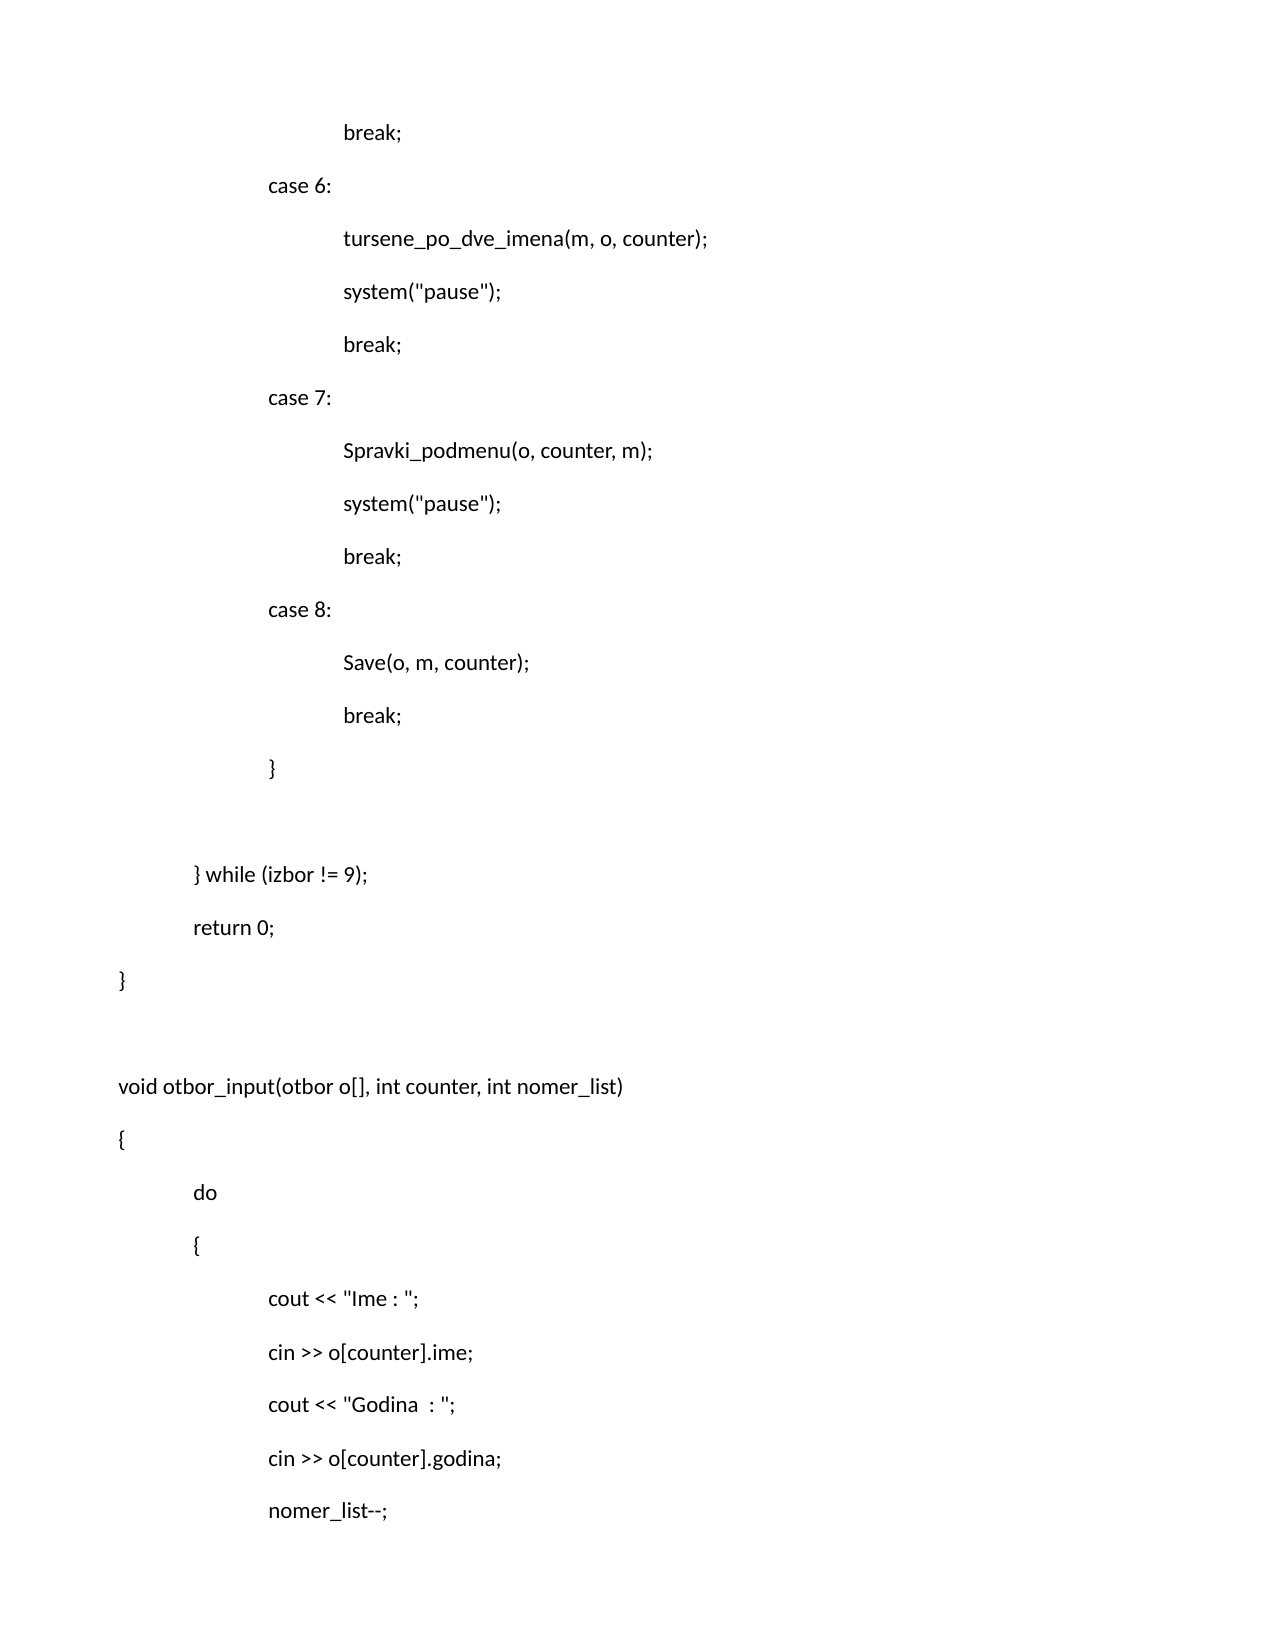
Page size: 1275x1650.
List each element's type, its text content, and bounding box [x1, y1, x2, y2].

text break; [118, 118, 1157, 146]
text cout << "Godina : "; [118, 1391, 1157, 1419]
text { [118, 1232, 1157, 1259]
text } [118, 966, 1157, 994]
text void otbor_input(otbor o[], int counter, int nomer_list) [118, 1072, 1157, 1101]
text case 6: [118, 171, 1157, 199]
text do [118, 1178, 1157, 1207]
text break; [118, 330, 1157, 358]
text break; [118, 701, 1157, 729]
text tursene_po_dve_imena(m, o, counter); [118, 224, 1157, 252]
text { [118, 1126, 1157, 1153]
text nomer_list--; [118, 1497, 1157, 1525]
text break; [118, 542, 1157, 570]
text case 8: [118, 595, 1157, 623]
text Spravki_podmenu(o, counter, m); [118, 436, 1157, 464]
text system("pause"); [118, 489, 1157, 517]
text return 0; [118, 913, 1157, 941]
text Save(o, m, counter); [118, 648, 1157, 676]
text } while (izbor != 9); [118, 860, 1157, 888]
text cout << "Ime : "; [118, 1284, 1157, 1313]
text case 7: [118, 383, 1157, 411]
text system("pause"); [118, 277, 1157, 305]
text } [118, 754, 1157, 782]
text cin >> o[counter].ime; [118, 1338, 1157, 1366]
text cin >> o[counter].godina; [118, 1444, 1157, 1472]
